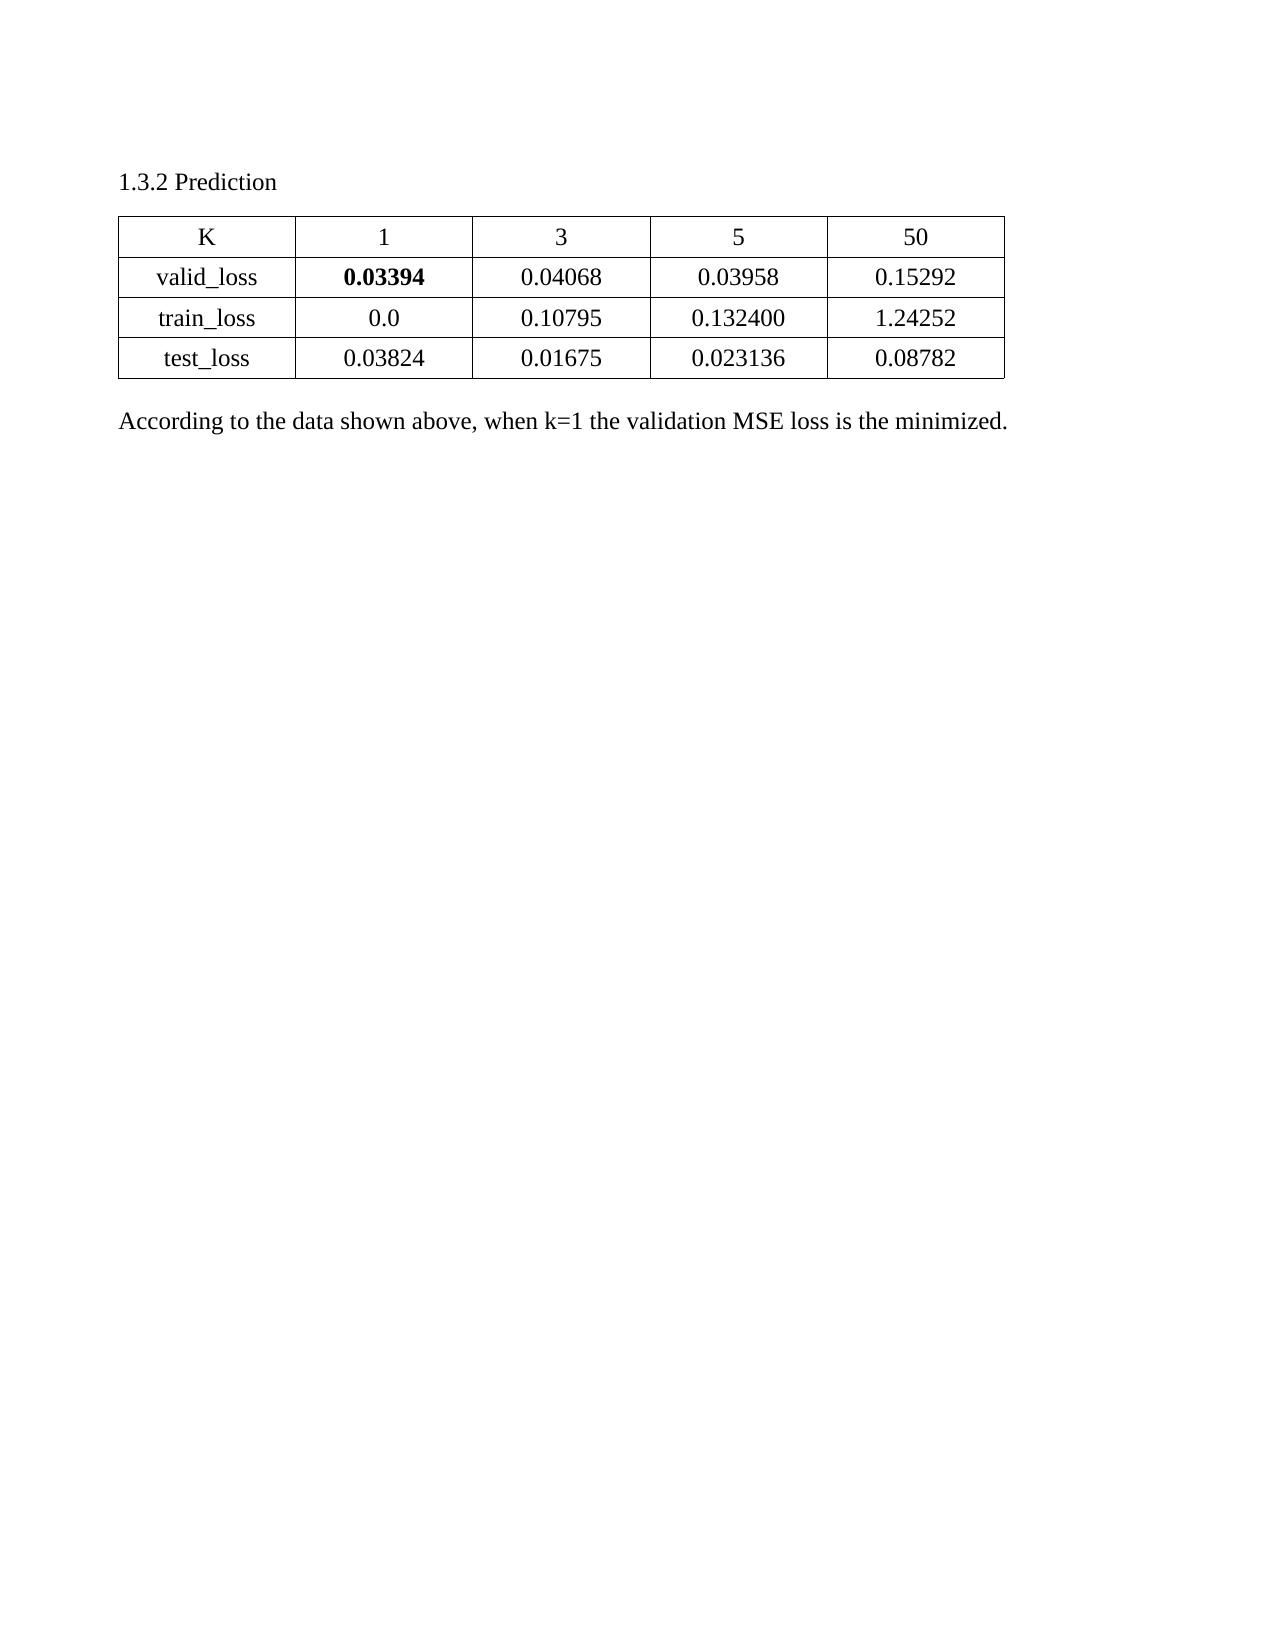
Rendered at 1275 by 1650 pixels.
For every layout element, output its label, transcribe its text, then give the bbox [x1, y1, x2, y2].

table_cell 0.0 [296, 298, 472, 337]
table_header 3 [473, 217, 650, 257]
table_cell test_loss [119, 338, 295, 377]
table_cell 0.04068 [473, 258, 650, 297]
text According to the data shown above, when k=1 the validation MSE loss is the minimized. [118, 406, 1157, 435]
table_cell train_loss [119, 298, 295, 337]
text 1.3.2 Prediction [118, 167, 1157, 196]
table_cell 0.15292 [828, 258, 1004, 297]
table_cell 1.24252 [828, 298, 1004, 337]
table_cell 0.03958 [651, 258, 827, 297]
table_cell 0.08782 [828, 338, 1004, 377]
table_header 1 [296, 217, 472, 257]
table_cell 0.023136 [651, 338, 827, 377]
table_header 5 [651, 217, 827, 257]
table_cell 0.132400 [651, 298, 827, 337]
table_cell 0.10795 [473, 298, 650, 337]
table_cell valid_loss [119, 258, 295, 297]
table_cell 0.01675 [473, 338, 650, 377]
table_header K [119, 217, 295, 257]
table_cell 0.03394 [296, 258, 472, 297]
table_cell 0.03824 [296, 338, 472, 377]
table_header 50 [828, 217, 1004, 257]
